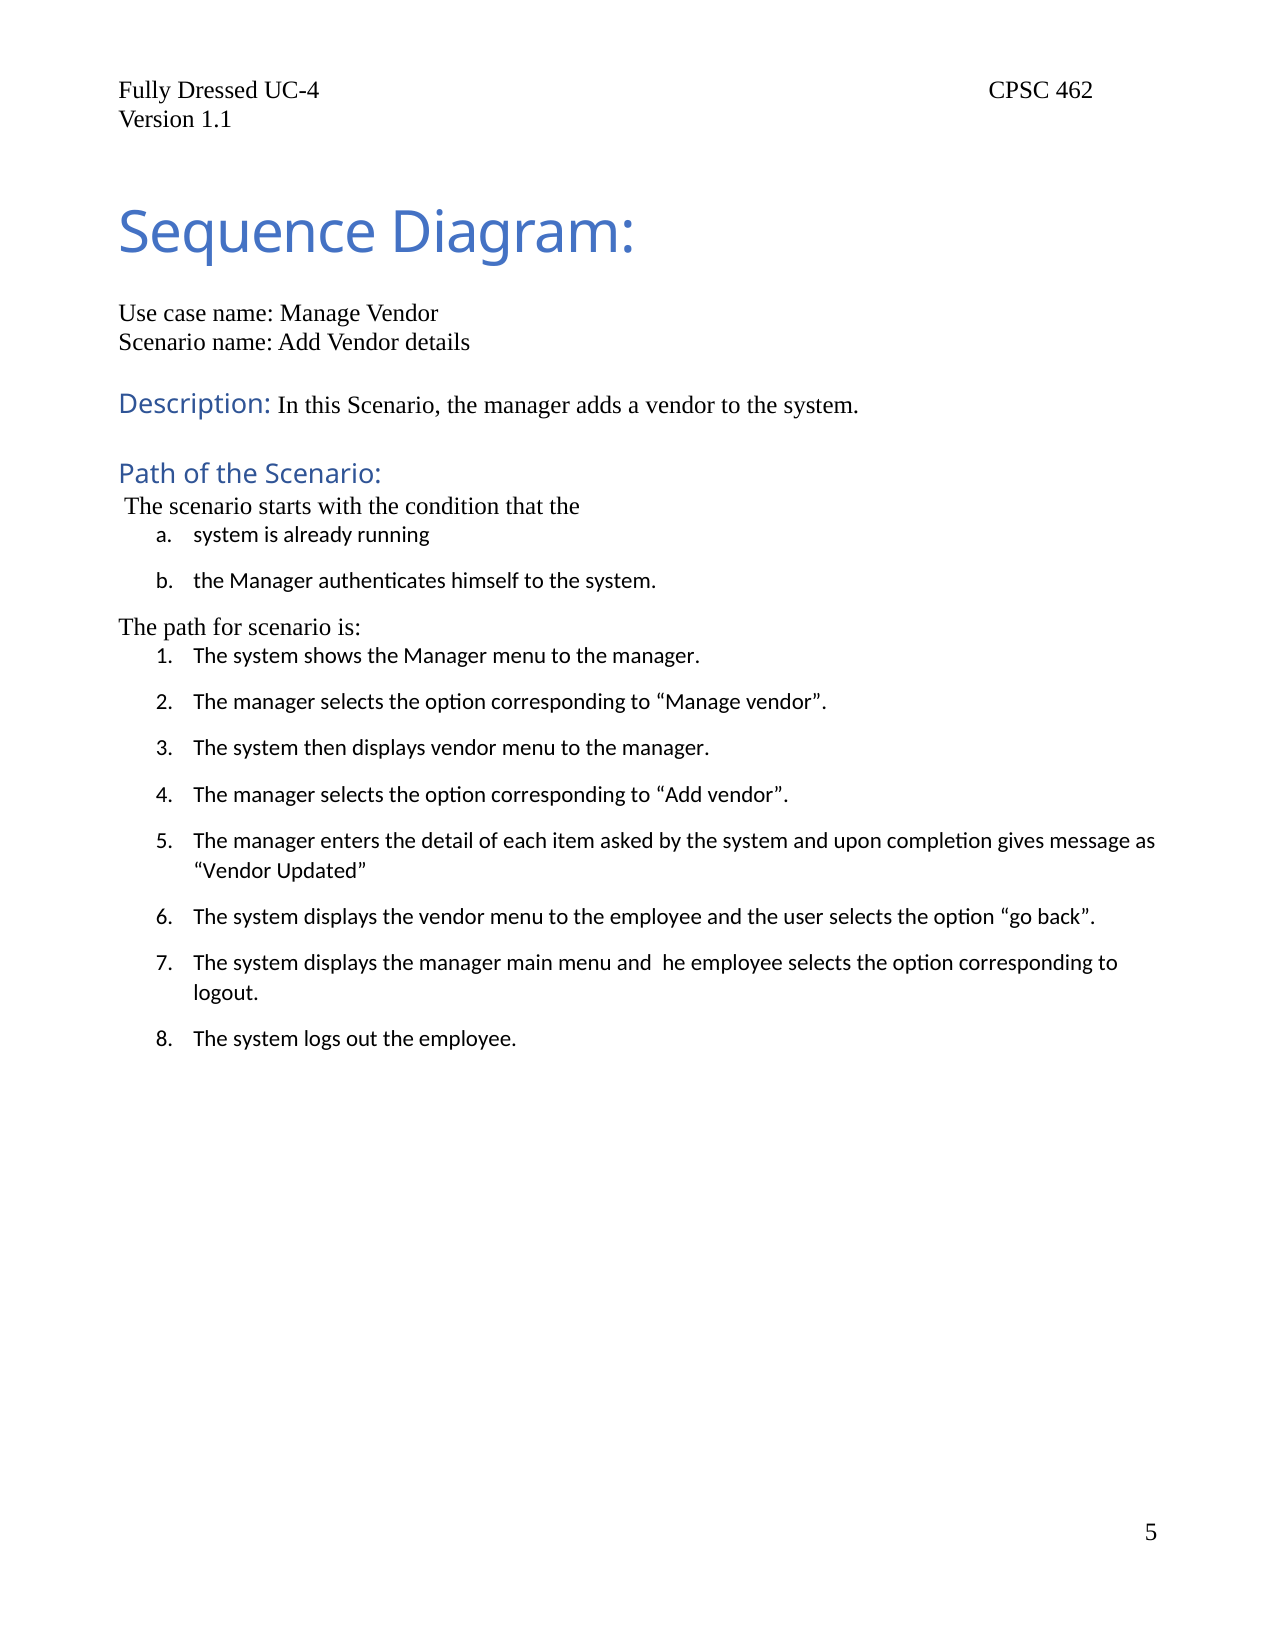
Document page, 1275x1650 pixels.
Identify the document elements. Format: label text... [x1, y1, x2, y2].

text The path for scenario is: [118, 612, 1157, 641]
list The system displays the manager main menu and he employee selects the option corresponding to logout. [156, 948, 1157, 1006]
text Description: In this Scenario, the manager adds a vendor to the system. [118, 384, 1157, 421]
text The scenario starts with the condition that the [118, 491, 1157, 520]
subtitle Path of the Scenario: [118, 454, 1157, 491]
list the Manager authenticates himself to the system. [156, 566, 1157, 594]
list system is already running [156, 520, 1157, 548]
list The system logs out the employee. [156, 1024, 1157, 1053]
list The system displays the vendor menu to the employee and the user selects the option “go back”. [156, 902, 1157, 930]
list The manager selects the option corresponding to “Manage vendor”. [156, 687, 1157, 715]
list The manager selects the option corresponding to “Add vendor”. [156, 780, 1157, 808]
text Use case name: Manage Vendor [118, 298, 1157, 327]
list The system shows the Manager menu to the manager. [156, 641, 1157, 669]
list The manager enters the detail of each item asked by the system and upon completion gives message as “Vendor Updated” [156, 826, 1157, 884]
title Sequence Diagram: [118, 190, 1157, 269]
list The system then displays vendor menu to the manager. [156, 733, 1157, 761]
text Scenario name: Add Vendor details [118, 327, 1157, 356]
